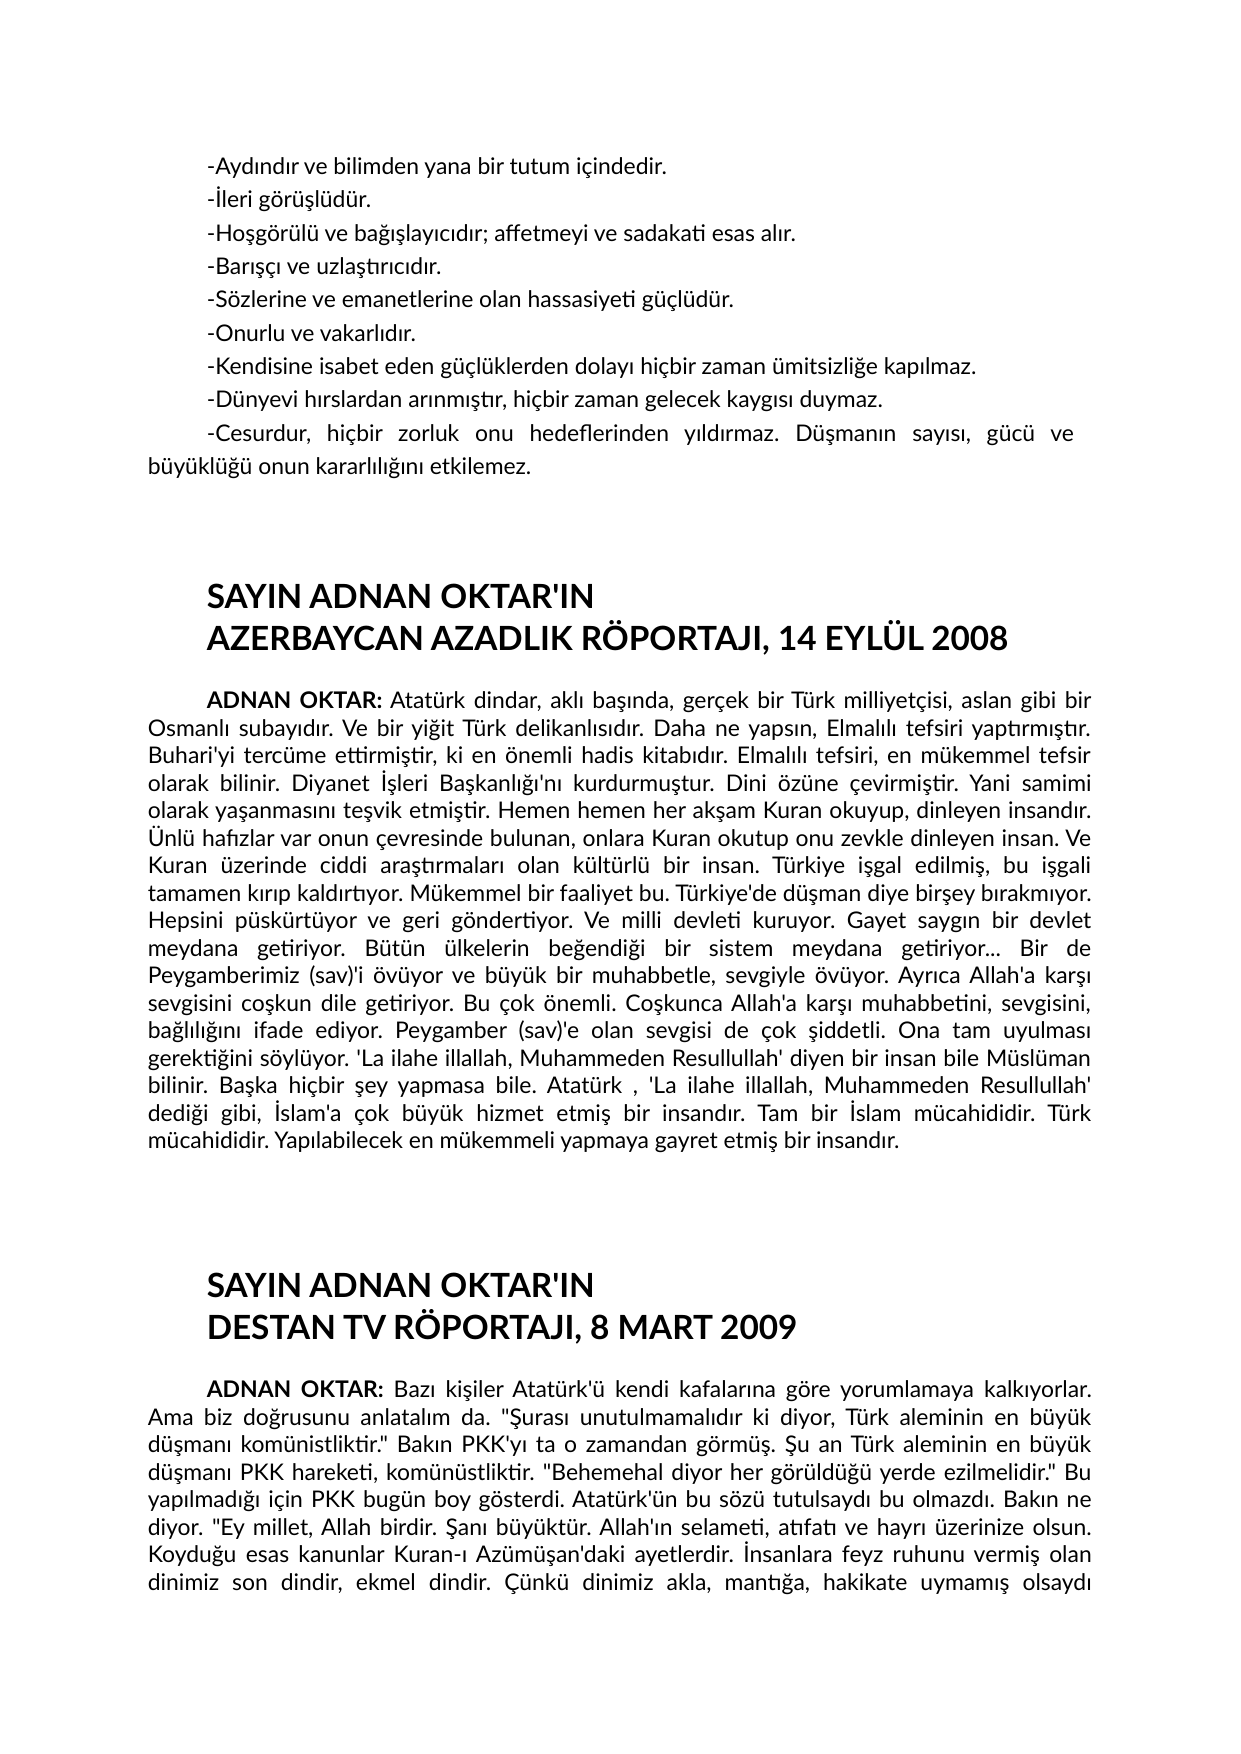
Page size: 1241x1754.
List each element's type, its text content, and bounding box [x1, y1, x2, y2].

text DESTAN TV RÖPORTAJI, 8 MART 2009 [148, 1306, 1093, 1348]
text AZERBAYCAN AZADLIK RÖPORTAJI, 14 EYLÜL 2008 [148, 617, 1093, 658]
text -Cesurdur, hiçbir zorluk onu hedeflerinden yıldırmaz. Düşmanın sayısı, gücü ve büyüklüğü onun kararlılığını etkilemez. [148, 414, 1075, 481]
text -Onurlu ve vakarlıdır. [148, 314, 1075, 348]
text SAYIN ADNAN OKTAR'IN [148, 1264, 1093, 1306]
text -Barışçı ve uzlaştırıcıdır. [148, 248, 1075, 281]
text -Kendisine isabet eden güçlüklerden dolayı hiçbir zaman ümitsizliğe kapılmaz. [148, 348, 1075, 381]
text -Dünyevi hırslardan arınmıştır, hiçbir zaman gelecek kaygısı duymaz. [148, 381, 1075, 414]
text SAYIN ADNAN OKTAR'IN [148, 575, 1093, 617]
text ADNAN OKTAR: Bazı kişiler Atatürk'ü kendi kafalarına göre yorumlamaya kalkıyorlar. Ama biz doğrusunu anlatalım da. "Şurası unutulmamalıdır ki diyor, Türk aleminin en büyük düşmanı komünistliktir." Bakın PKK'yı ta o zamandan görmüş. Şu an Türk aleminin en büyük düşmanı PKK hareketi, komünüstliktir. "Behemehal diyor her görüldüğü yerde ezilmelidir." Bu yapılmadığı için PKK bugün boy gösterdi. Atatürk'ün bu sözü tutulsaydı bu olmazdı. Bakın ne diyor. "Ey millet, Allah birdir. Şanı büyüktür. Allah'ın selameti, atıfatı ve hayrı üzerinize olsun. Koyduğu esas kanunlar Kuran-ı Azümüşan'daki ayetlerdir. İnsanlara feyz ruhunu vermiş olan dinimiz son dindir, ekmel dindir. Çünkü dinimiz akla, mantığa, hakikate uymamış olsaydı [148, 1375, 1093, 1595]
text -Hoşgörülü ve bağışlayıcıdır; affetmeyi ve sadakati esas alır. [148, 214, 1075, 248]
text -Aydındır ve bilimden yana bir tutum içindedir. [148, 148, 1075, 181]
text -İleri görüşlüdür. [148, 181, 1075, 214]
text -Sözlerine ve emanetlerine olan hassasiyeti güçlüdür. [148, 281, 1075, 314]
text ADNAN OKTAR: Atatürk dindar, aklı başında, gerçek bir Türk milliyetçisi, aslan gibi bir Osmanlı subayıdır. Ve bir yiğit Türk delikanlısıdır. Daha ne yapsın, Elmalılı tefsiri yaptırmıştır. Buhari'yi tercüme ettirmiştir, ki en önemli hadis kitabıdır. Elmalılı tefsiri, en mükemmel tefsir olarak bilinir. Diyanet İşleri Başkanlığı'nı kurdurmuştur. Dini özüne çevirmiştir. Yani samimi olarak yaşanmasını teşvik etmiştir. Hemen hemen her akşam Kuran okuyup, dinleyen insandır. Ünlü hafızlar var onun çevresinde bulunan, onlara Kuran okutup onu zevkle dinleyen insan. Ve Kuran üzerinde ciddi araştırmaları olan kültürlü bir insan. Türkiye işgal edilmiş, bu işgali tamamen kırıp kaldırtıyor. Mükemmel bir faaliyet bu. Türkiye'de düşman diye birşey bırakmıyor. Hepsini püskürtüyor ve geri göndertiyor. Ve milli devleti kuruyor. Gayet saygın bir devlet meydana getiriyor. Bütün ülkelerin beğendiği bir sistem meydana getiriyor... Bir de Peygamberimiz (sav)'i övüyor ve büyük bir muhabbetle, sevgiyle övüyor. Ayrıca Allah'a karşı sevgisini coşkun dile getiriyor. Bu çok önemli. Coşkunca Allah'a karşı muhabbetini, sevgisini, bağlılığını ifade ediyor. Peygamber (sav)'e olan sevgisi de çok şiddetli. Ona tam uyulması gerektiğini söylüyor. 'La ilahe illallah, Muhammeden Resullullah' diyen bir insan bile Müslüman bilinir. Başka hiçbir şey yapmasa bile. Atatürk , 'La ilahe illallah, Muhammeden Resullullah' dediği gibi, İslam'a çok büyük hizmet etmiş bir insandır. Tam bir İslam mücahididir. Türk mücahididir. Yapılabilecek en mükemmeli yapmaya gayret etmiş bir insandır. [148, 686, 1093, 1153]
